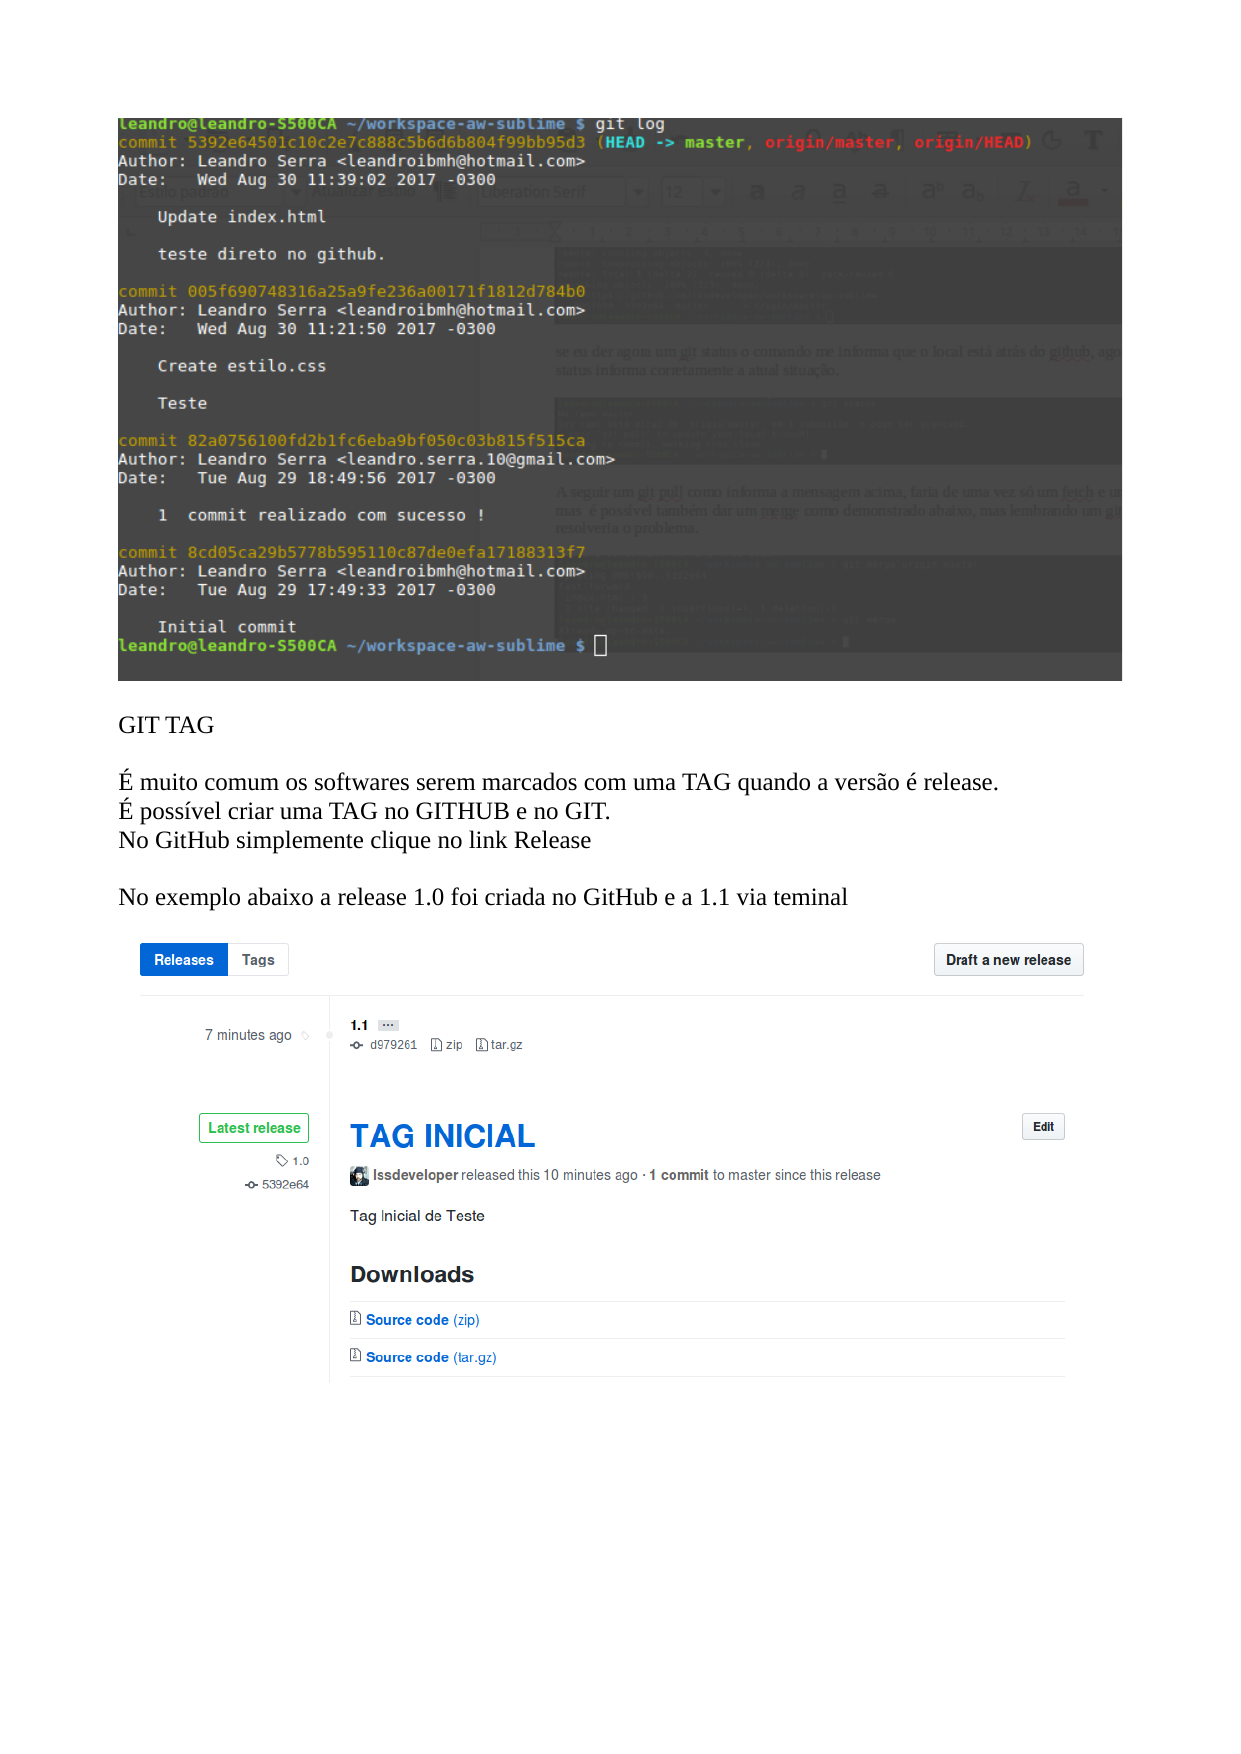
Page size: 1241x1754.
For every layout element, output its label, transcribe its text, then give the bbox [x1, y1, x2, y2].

picture [118, 939, 1123, 1383]
text É possível criar uma TAG no GITHUB e no GIT. [118, 796, 1122, 825]
text No GitHub simplemente clique no link Release [118, 825, 1122, 853]
text GIT TAG [118, 710, 1122, 738]
picture [118, 118, 1123, 681]
text No exemplo abaixo a release 1.0 foi criada no GitHub e a 1.1 via teminal [118, 882, 1122, 911]
text É muito comum os softwares serem marcados com uma TAG quando a versão é release. [118, 767, 1122, 796]
